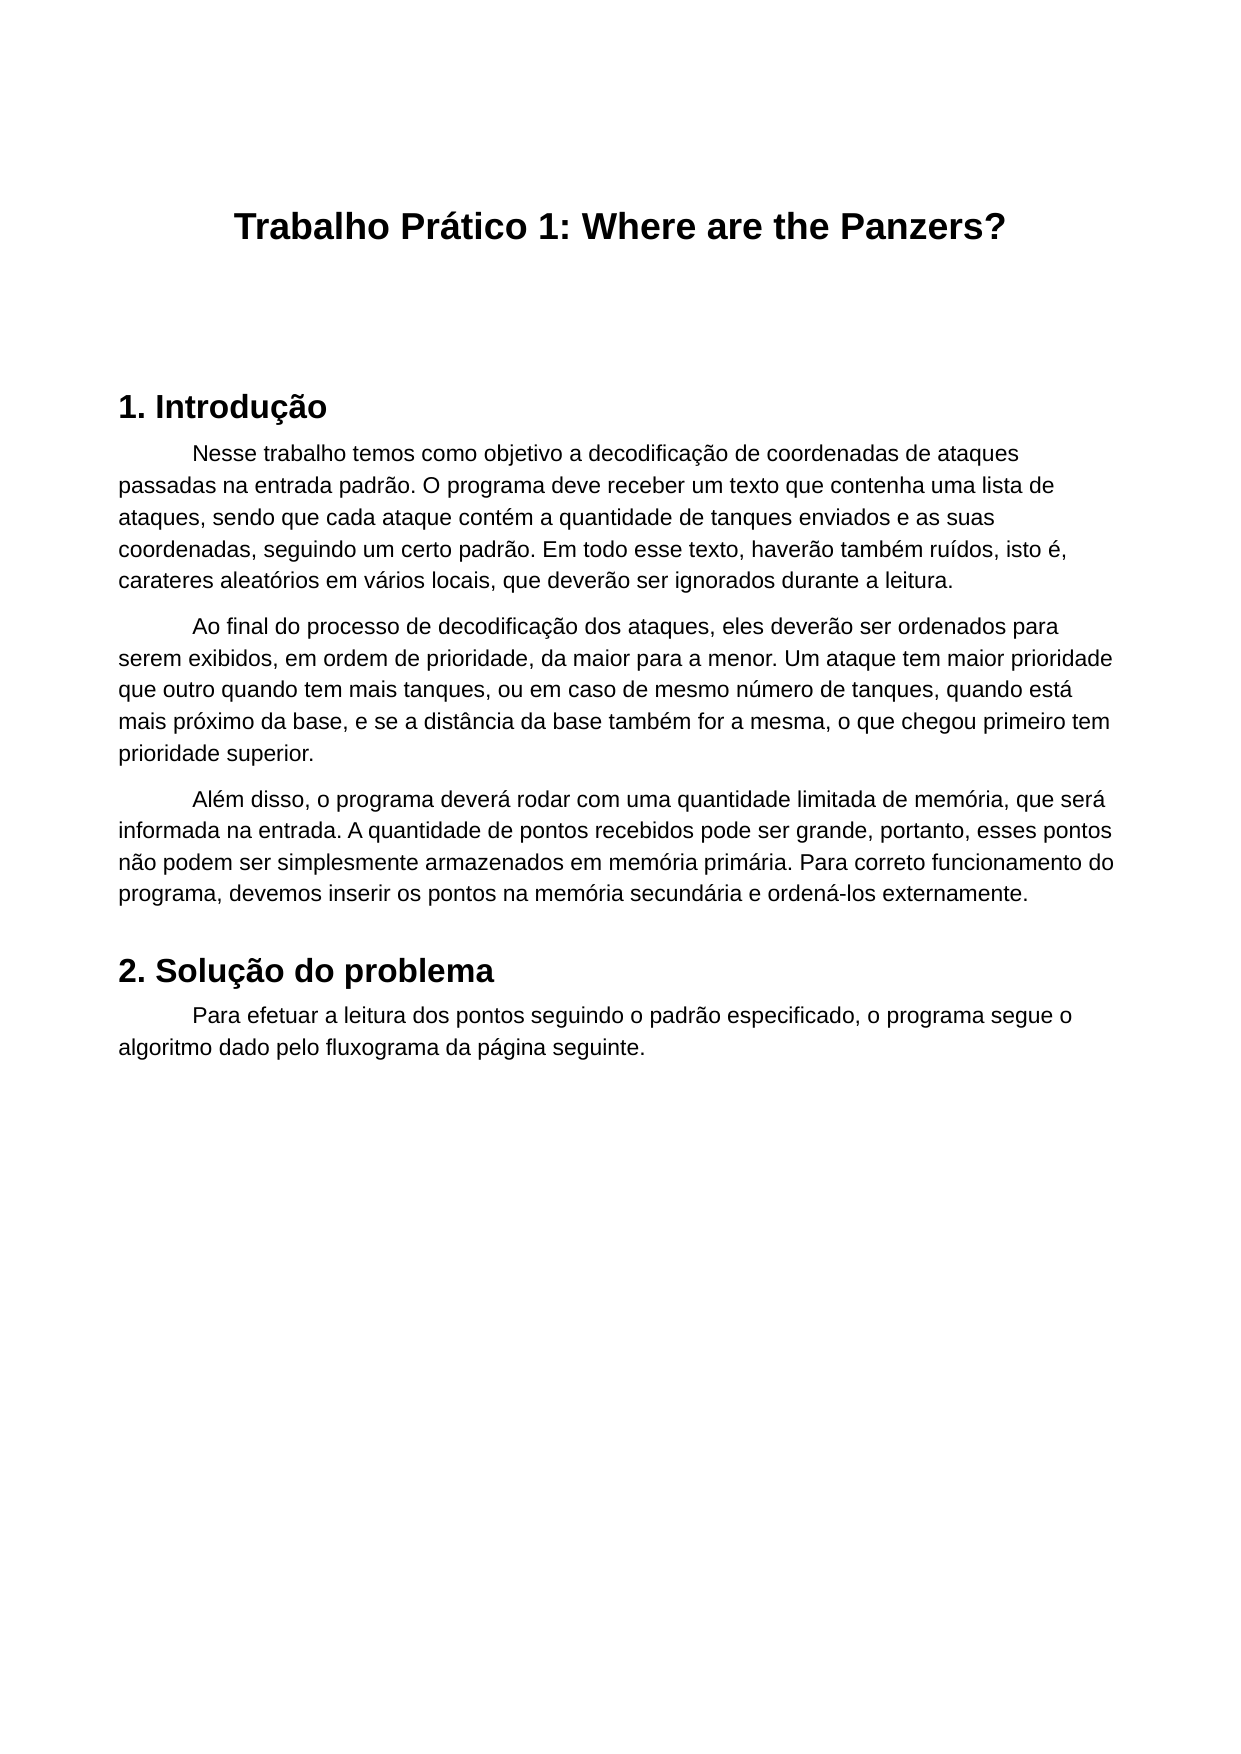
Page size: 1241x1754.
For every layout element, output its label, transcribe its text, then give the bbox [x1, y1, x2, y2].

text Trabalho Prático 1: Where are the Panzers? [118, 204, 1122, 247]
text Ao final do processo de decodificação dos ataques, eles deverão ser ordenados para serem exibidos, em ordem de prioridade, da maior para a menor. Um ataque tem maior prioridade que outro quando tem mais tanques, ou em caso de mesmo número de tanques, quando está mais próximo da base, e se a distância da base também for a mesma, o que chegou primeiro tem prioridade superior. [118, 613, 1122, 766]
text Além disso, o programa deverá rodar com uma quantidade limitada de memória, que será informada na entrada. A quantidade de pontos recebidos pode ser grande, portanto, esses pontos não podem ser simplesmente armazenados em memória primária. Para correto funcionamento do programa, devemos inserir os pontos na memória secundária e ordená-los externamente. [118, 786, 1122, 907]
subtitle 2. Solução do problema [118, 951, 1122, 990]
text Nesse trabalho temos como objetivo a decodificação de coordenadas de ataques passadas na entrada padrão. O programa deve receber um texto que contenha uma lista de ataques, sendo que cada ataque contém a quantidade de tanques enviados e as suas coordenadas, seguindo um certo padrão. Em todo esse texto, haverão também ruídos, isto é, carateres aleatórios em vários locais, que deverão ser ignorados durante a leitura. [118, 438, 1122, 593]
text Para efetuar a leitura dos pontos seguindo o padrão especificado, o programa segue o algoritmo dado pelo fluxograma da página seguinte. [118, 1002, 1122, 1060]
subtitle 1. Introdução [118, 387, 1122, 426]
